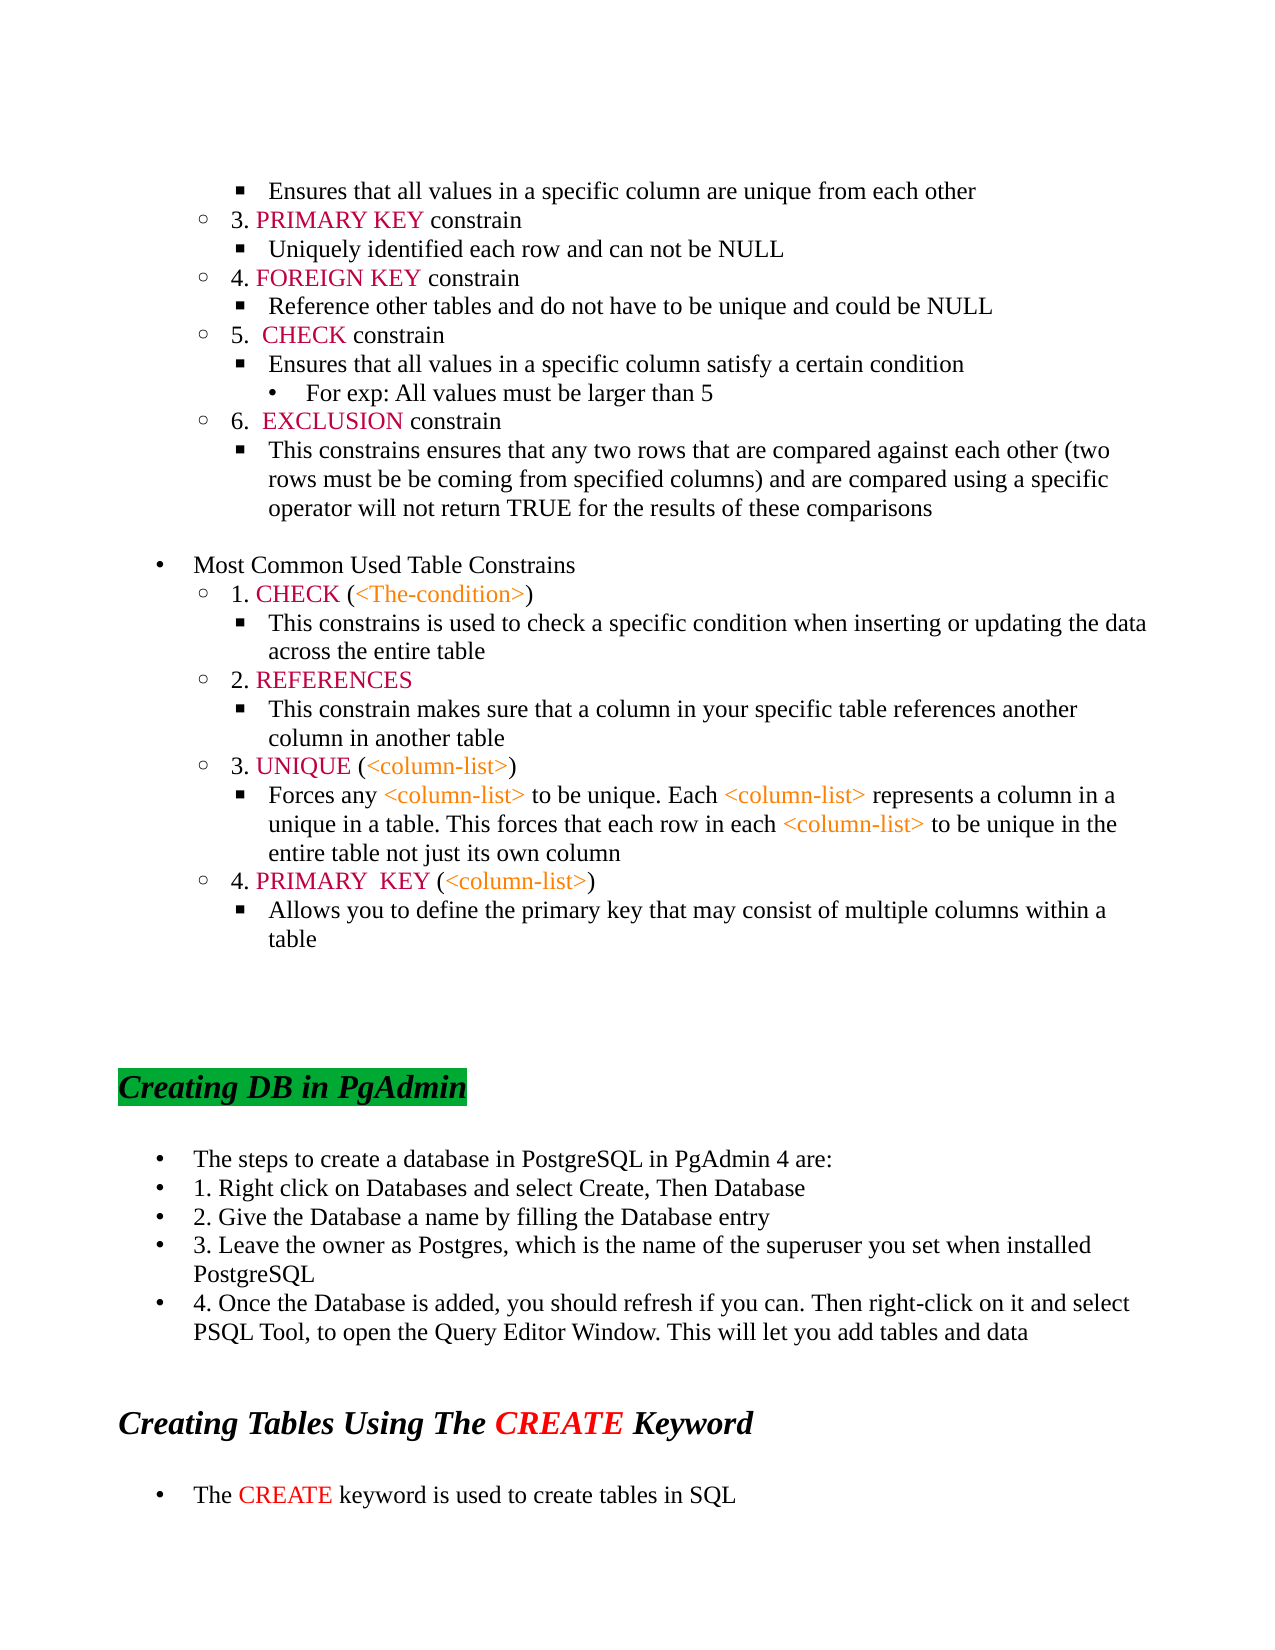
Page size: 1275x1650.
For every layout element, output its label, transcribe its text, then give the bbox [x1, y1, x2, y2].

list The CREATE keyword is used to create tables in SQL [156, 1480, 1157, 1508]
list Ensures that all values in a specific column satisfy a certain condition [231, 349, 1157, 378]
list 2. REFERENCES [193, 665, 1157, 694]
list 3. Leave the owner as Postgres, which is the name of the superuser you set when installed PostgreSQL [156, 1231, 1157, 1288]
list Allows you to define the primary key that may consist of multiple columns within a table [231, 895, 1157, 953]
list 3. UNIQUE (<column-list>) [193, 751, 1157, 780]
list 1. CHECK (<The-condition>) [193, 579, 1157, 608]
list This constrains is used to check a specific condition when inserting or updating the data across the entire table [231, 608, 1157, 665]
list Forces any <column-list> to be unique. Each <column-list> represents a column in a unique in a table. This forces that each row in each <column-list> to be unique in the entire table not just its own column [231, 780, 1157, 866]
list 2. Give the Database a name by filling the Database entry [156, 1202, 1157, 1231]
list 4. PRIMARY KEY (<column-list>) [193, 866, 1157, 895]
list 5. CHECK constrain [193, 320, 1157, 349]
list Ensures that all values in a specific column are unique from each other [231, 176, 1157, 205]
list 4. Once the Database is added, you should refresh if you can. Then right-click on it and select PSQL Tool, to open the Query Editor Window. This will let you add tables and data [156, 1288, 1157, 1346]
list Reference other tables and do not have to be unique and could be NULL [231, 291, 1157, 320]
list Most Common Used Table Constrains [156, 550, 1157, 579]
list 1. Right click on Databases and select Create, Then Database [156, 1173, 1157, 1202]
list Uniquely identified each row and can not be NULL [231, 234, 1157, 263]
list For exp: All values must be larger than 5 [268, 378, 1157, 406]
list The steps to create a database in PostgreSQL in PgAdmin 4 are: [156, 1144, 1157, 1173]
list 3. PRIMARY KEY constrain [193, 205, 1157, 234]
text Creating Tables Using The CREATE Keyword [118, 1403, 1157, 1441]
text Creating DB in PgAdmin [118, 1068, 1157, 1106]
list This constrains ensures that any two rows that are compared against each other (two rows must be be coming from specified columns) and are compared using a specific operator will not return TRUE for the results of these comparisons [231, 435, 1157, 521]
list 4. FOREIGN KEY constrain [193, 263, 1157, 291]
list This constrain makes sure that a column in your specific table references another column in another table [231, 694, 1157, 751]
list 6. EXCLUSION constrain [193, 406, 1157, 435]
